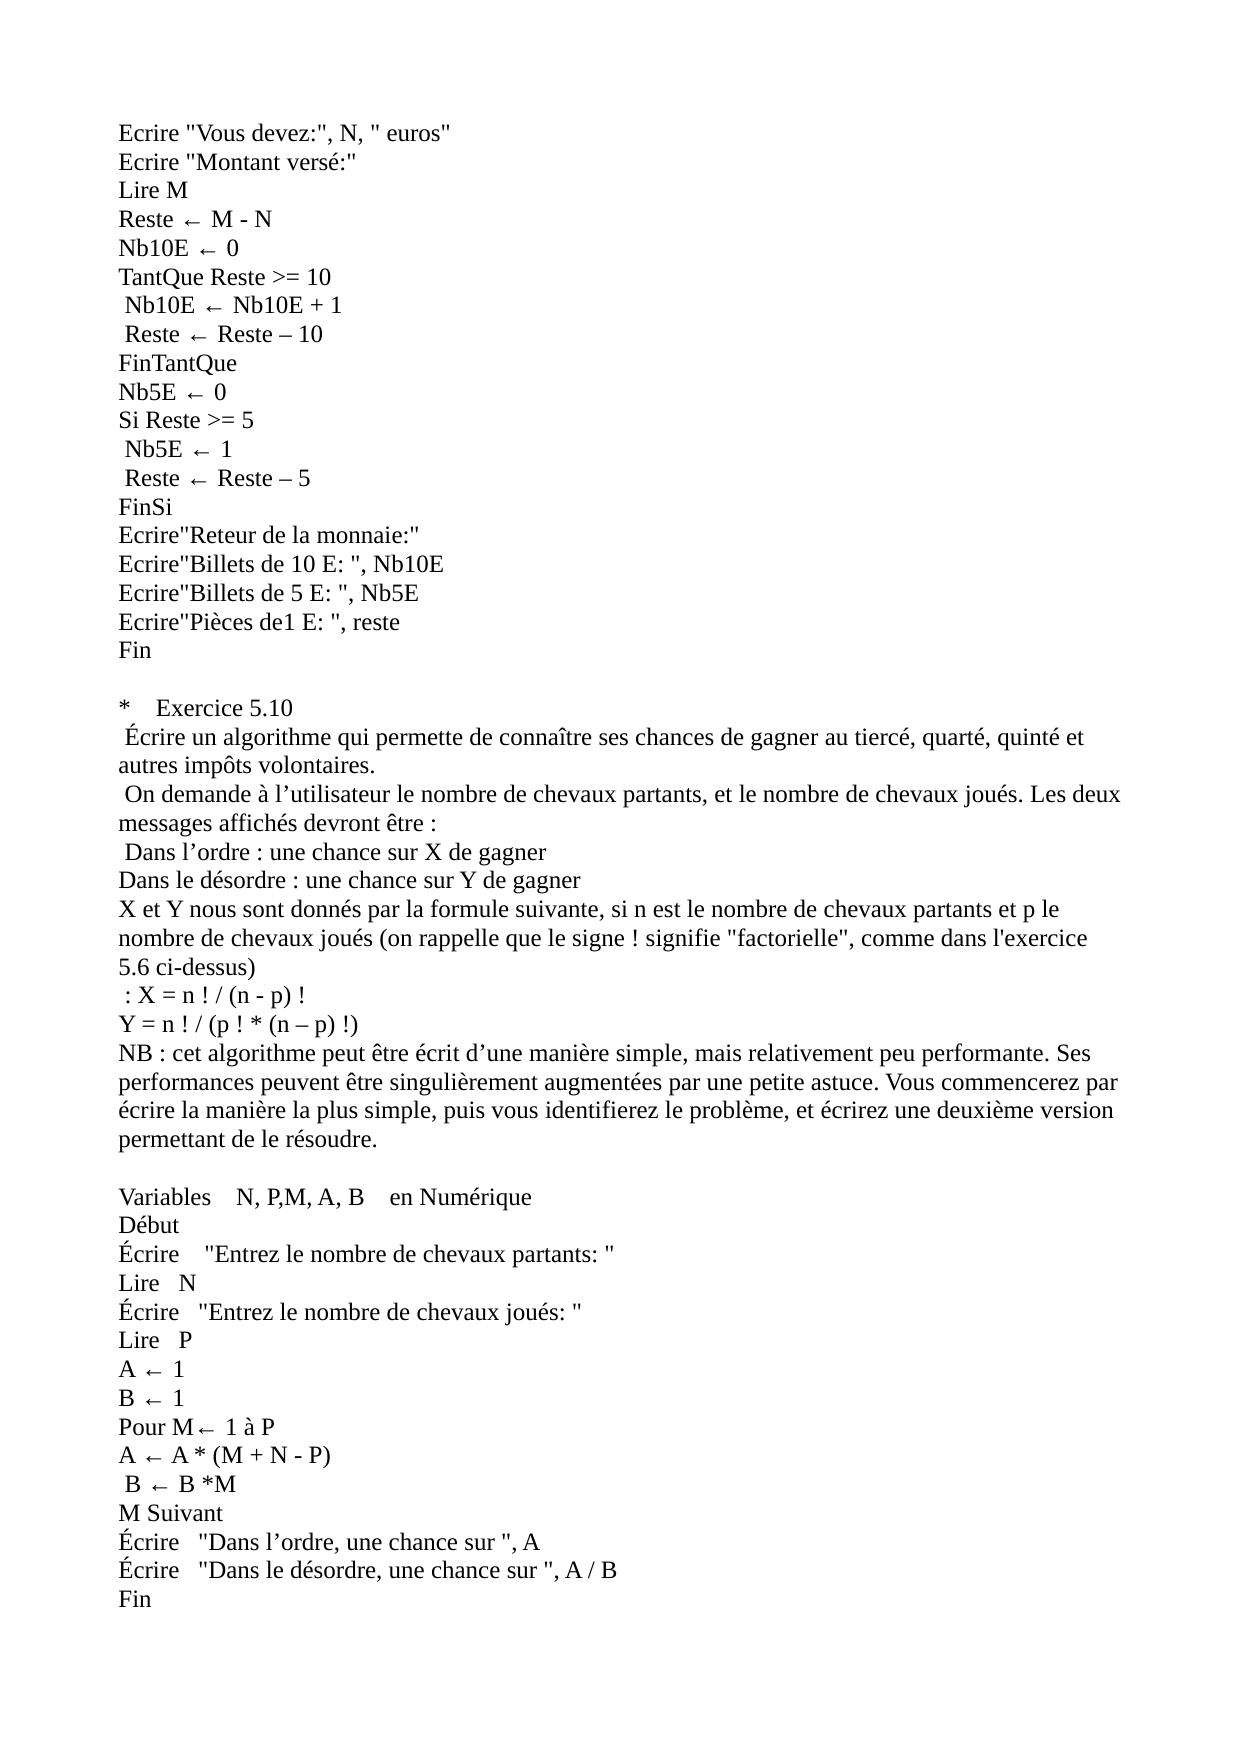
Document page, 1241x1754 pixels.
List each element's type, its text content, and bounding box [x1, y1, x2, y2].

text Variables N, P,M, A, B en Numérique Début Écrire "Entrez le nombre de chevaux partants: " Lire N Écrire "Entrez le nombre de chevaux joués: " Lire P A ← 1 B ← 1 Pour M← 1 à P A ← A * (M + N - P) B ← B *M M Suivant Écrire "Dans l’ordre, une chance sur ", A Écrire "Dans le désordre, une chance sur ", A / B Fin [118, 1182, 1122, 1613]
text X et Y nous sont donnés par la formule suivante, si n est le nombre de chevaux partants et p le nombre de chevaux joués (on rappelle que le signe ! signifie "factorielle", comme dans l'exercice 5.6 ci-dessus) [118, 894, 1122, 981]
text : X = n ! / (n - p) ! [118, 981, 1122, 1009]
text On demande à l’utilisateur le nombre de chevaux partants, et le nombre de chevaux joués. Les deux messages affichés devront être : [118, 779, 1122, 837]
text Écrire un algorithme qui permette de connaître ses chances de gagner au tiercé, quarté, quinté et autres impôts volontaires. [118, 722, 1122, 779]
text Y = n ! / (p ! * (n – p) !) [118, 1009, 1122, 1038]
text NB : cet algorithme peut être écrit d’une manière simple, mais relativement peu performante. Ses performances peuvent être singulièrement augmentées par une petite astuce. Vous commencerez par écrire la manière la plus simple, puis vous identifierez le problème, et écrirez une deuxième version permettant de le résoudre. [118, 1038, 1122, 1153]
text * Exercice 5.10 [118, 693, 1122, 722]
text Dans l’ordre : une chance sur X de gagner [118, 837, 1122, 866]
text Ecrire "Vous devez:", N, " euros" Ecrire "Montant versé:" Lire M Reste ← M - N Nb10E ← 0 TantQue Reste >= 10 Nb10E ← Nb10E + 1 Reste ← Reste – 10 FinTantQue Nb5E ← 0 Si Reste >= 5 Nb5E ← 1 Reste ← Reste – 5 FinSi Ecrire"Reteur de la monnaie:" Ecrire"Billets de 10 E: ", Nb10E Ecrire"Billets de 5 E: ", Nb5E Ecrire"Pièces de1 E: ", reste Fin [118, 118, 1122, 664]
text Dans le désordre : une chance sur Y de gagner [118, 866, 1122, 894]
